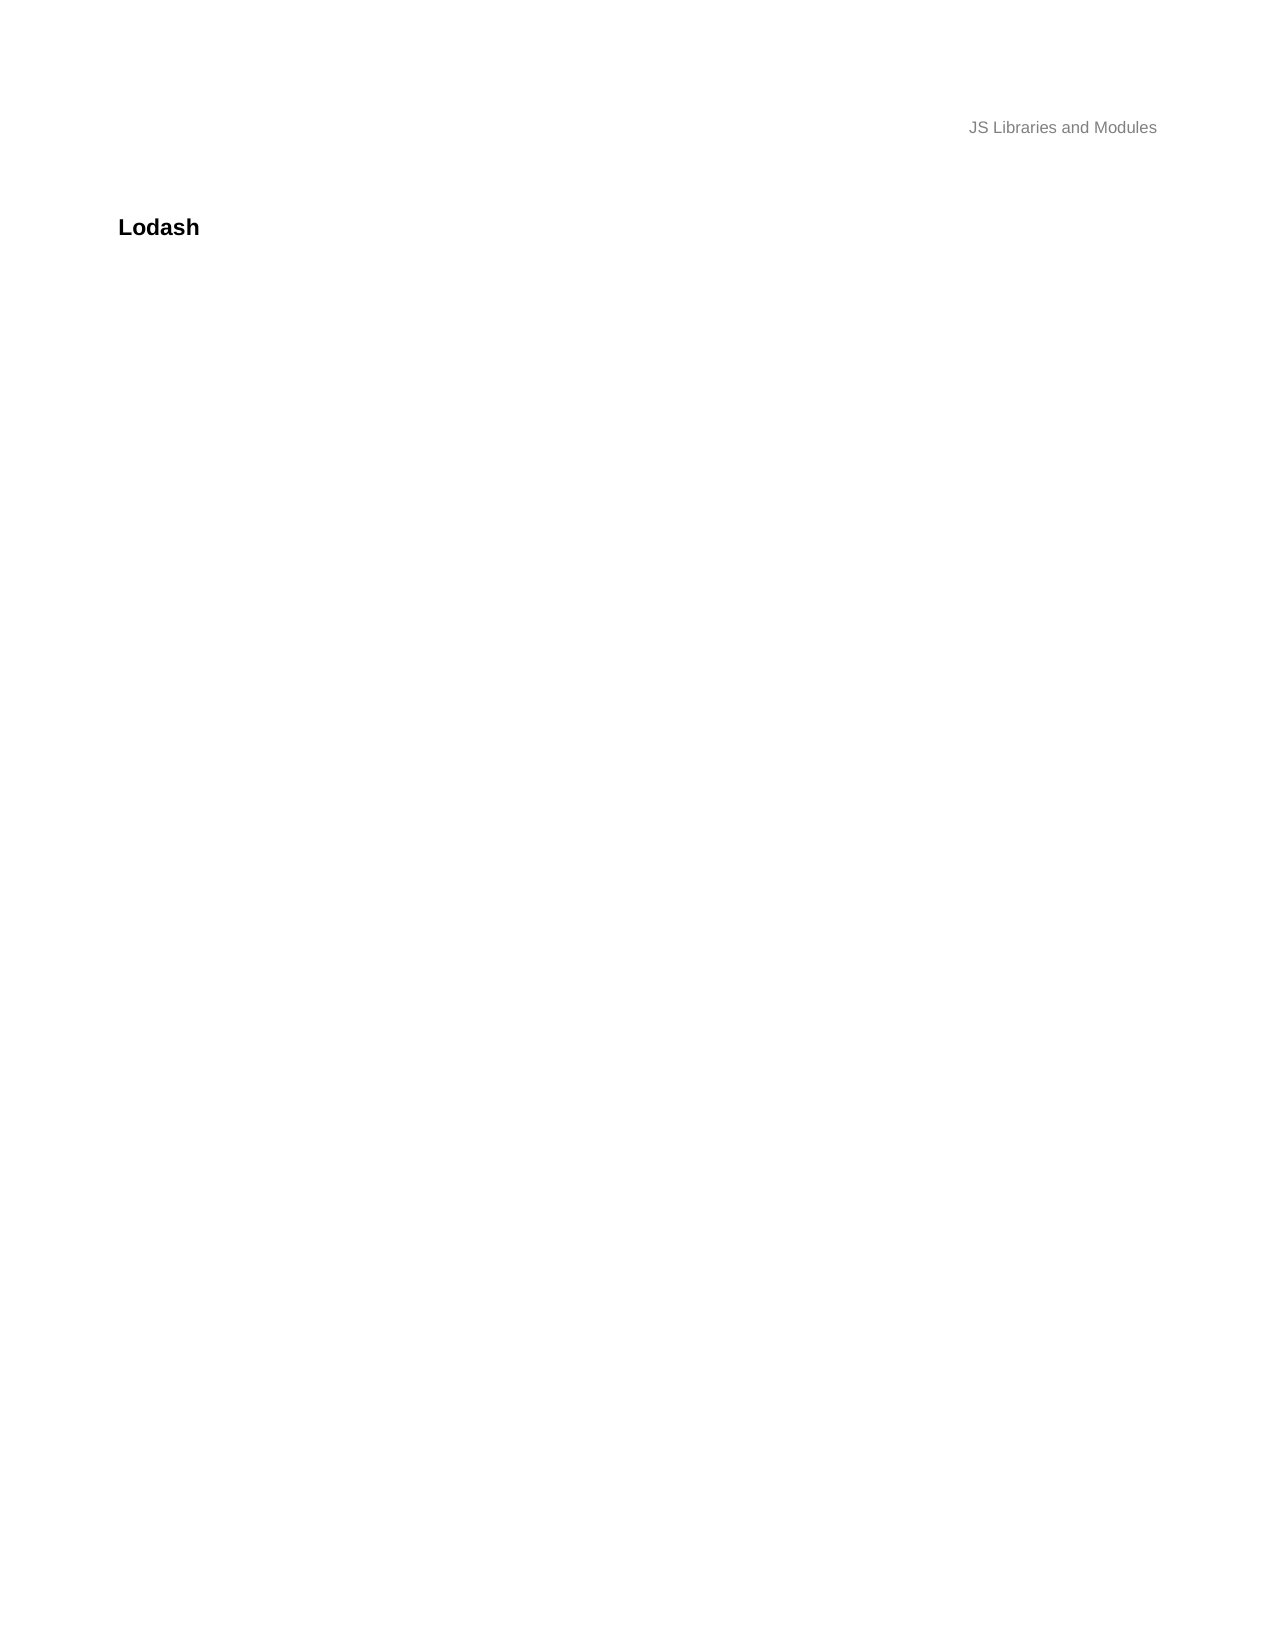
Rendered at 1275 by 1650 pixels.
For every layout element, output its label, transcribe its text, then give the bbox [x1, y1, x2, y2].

subtitle Lodash [118, 214, 1157, 241]
